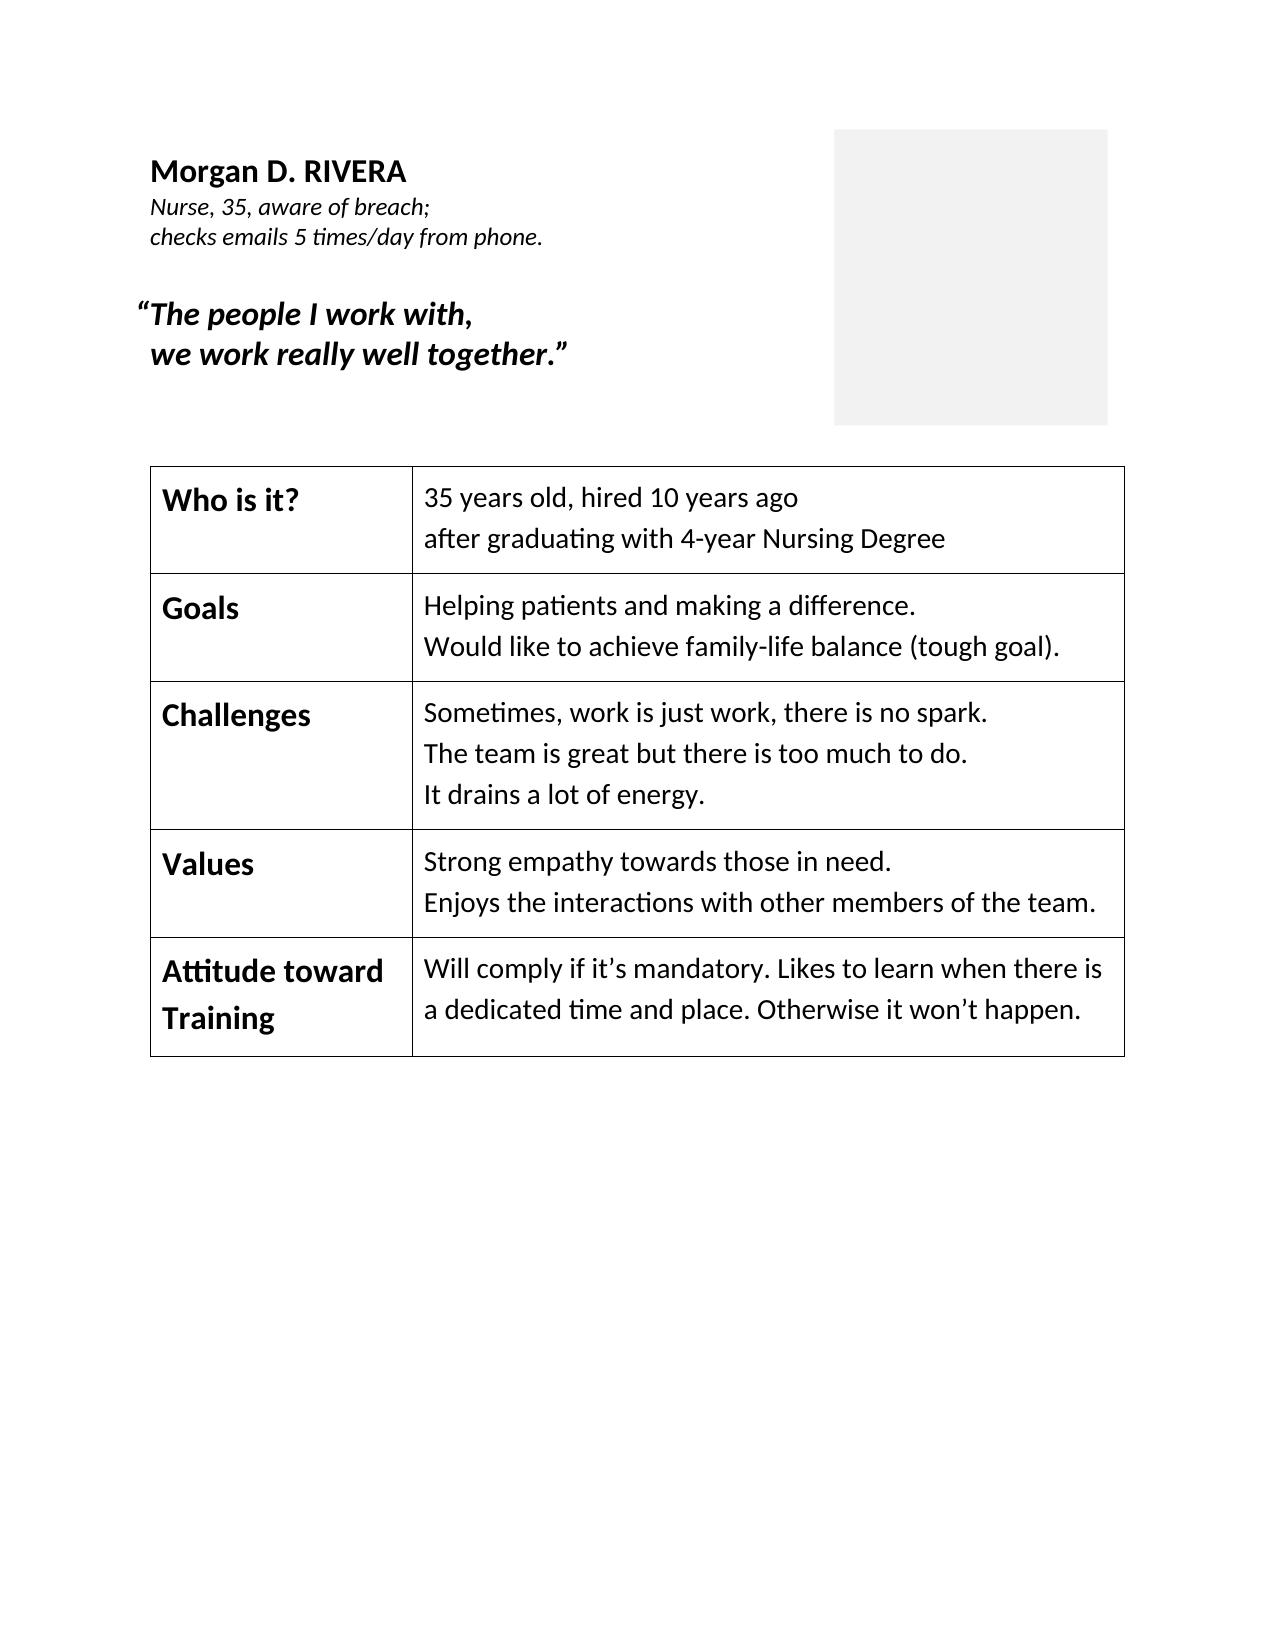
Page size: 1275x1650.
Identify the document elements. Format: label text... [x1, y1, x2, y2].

text Morgan D. RIVERA [150, 150, 834, 191]
table_header 35 years old, hired 10 years ago after graduating with 4-year Nursing Degree [413, 467, 1124, 573]
table_cell Values [151, 830, 412, 937]
text “The people I work with, we work really well together.” [135, 292, 741, 374]
table_header Who is it? [151, 467, 412, 573]
text [1108, 150, 1125, 191]
table_cell Strong empathy towards those in need. Enjoys the interactions with other members of the team. [413, 830, 1124, 937]
table_cell Attitude toward Training [151, 938, 412, 1056]
table_cell Challenges [151, 682, 412, 829]
table_cell Helping patients and making a difference. Would like to achieve family-life balance (tough goal). [413, 574, 1124, 681]
table_cell Goals [151, 574, 412, 681]
table_cell Will comply if it’s mandatory. Likes to learn when there is a dedicated time and place. Otherwise it won’t happen. [413, 938, 1124, 1056]
table_cell Sometimes, work is just work, there is no spark. The team is great but there is too much to do. It drains a lot of energy. [413, 682, 1124, 829]
text Nurse, 35, aware of breach; checks emails 5 times/day from phone. [150, 191, 834, 252]
